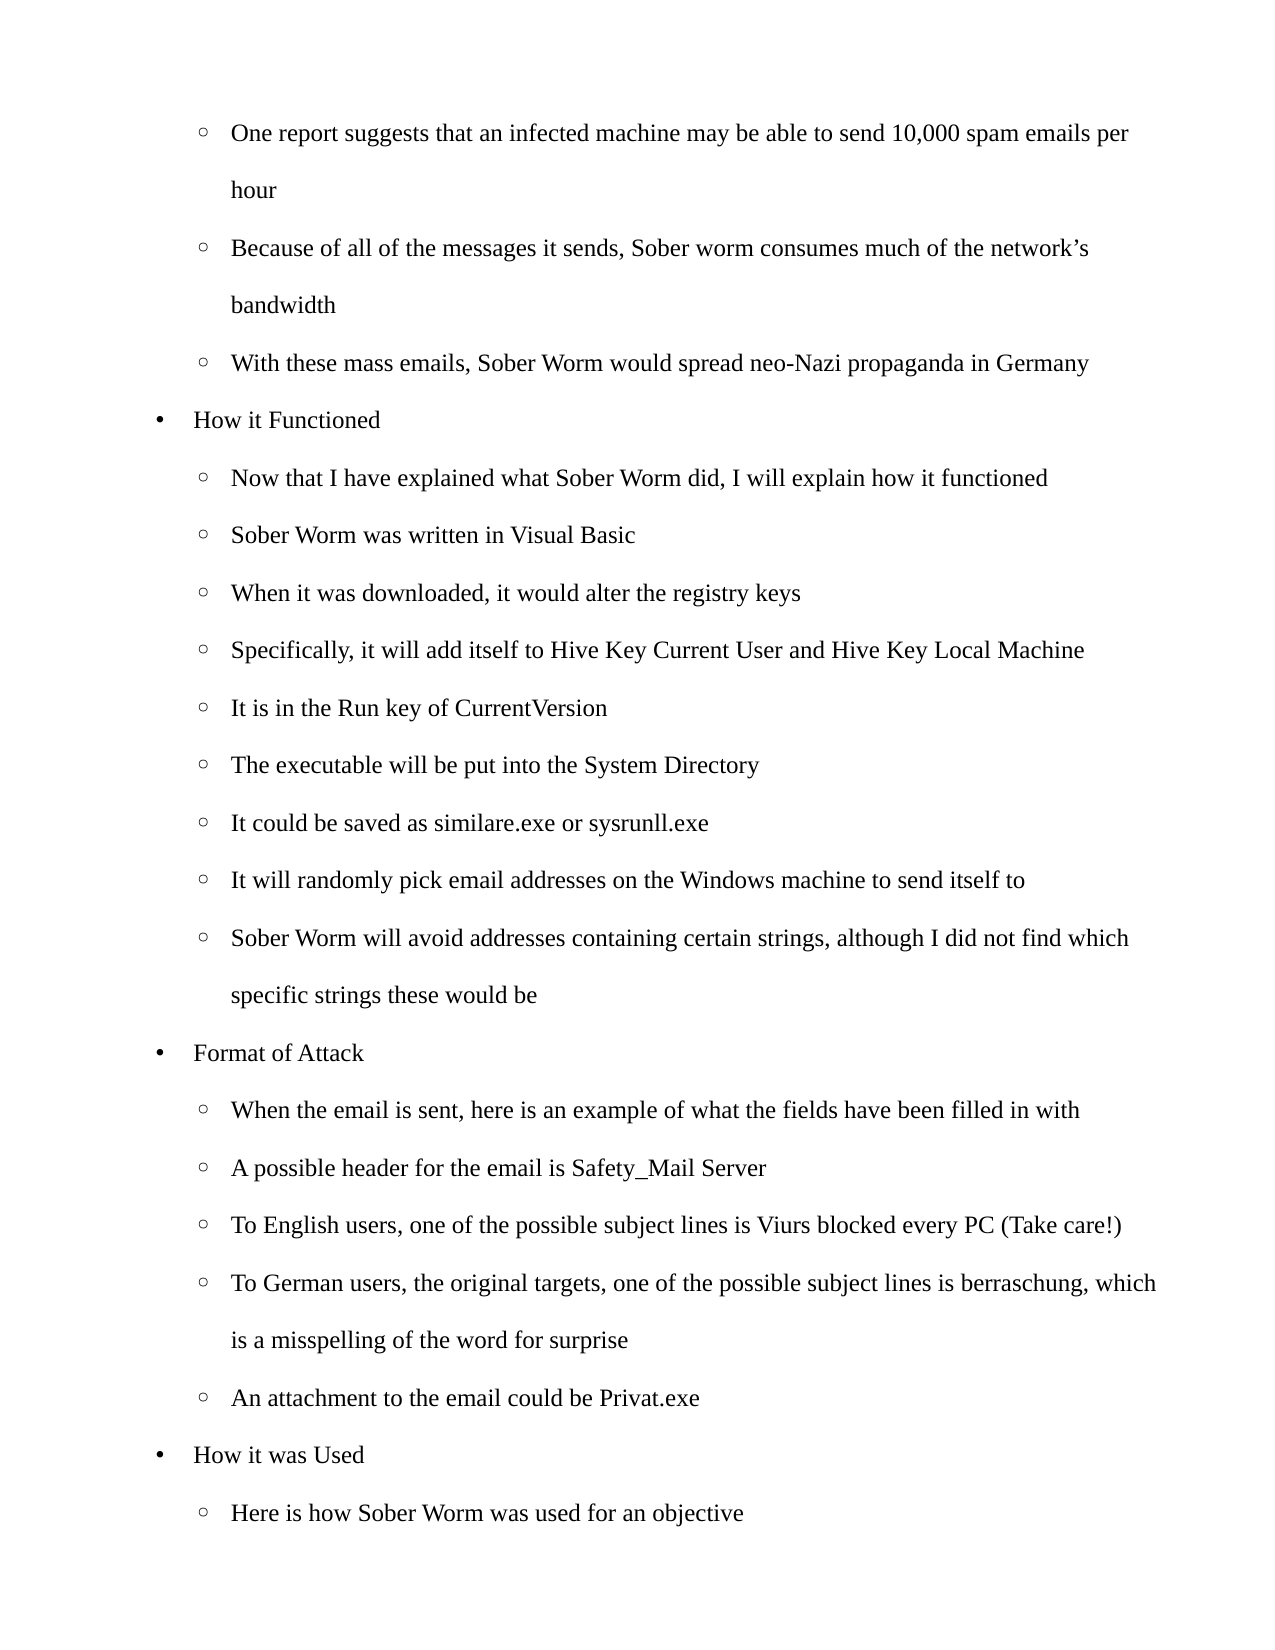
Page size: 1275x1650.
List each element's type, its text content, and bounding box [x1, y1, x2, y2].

list Here is how Sober Worm was used for an objective [193, 1498, 1157, 1527]
list An attachment to the email could be Privat.exe [193, 1383, 1157, 1412]
list One report suggests that an infected machine may be able to send 10,000 spam emails per hour [193, 118, 1157, 204]
list Now that I have explained what Sober Worm did, I will explain how it functioned [193, 463, 1157, 492]
list When the email is sent, here is an example of what the fields have been filled in with [193, 1096, 1157, 1124]
list The executable will be put into the System Directory [193, 751, 1157, 779]
list It will randomly pick email addresses on the Windows machine to send itself to [193, 866, 1157, 894]
list How it was Used [156, 1441, 1157, 1469]
list Specifically, it will add itself to Hive Key Current User and Hive Key Local Machine [193, 636, 1157, 664]
list How it Functioned [156, 406, 1157, 434]
list A possible header for the email is Safety_Mail Server [193, 1153, 1157, 1182]
list To German users, the original targets, one of the possible subject lines is berraschung, which is a misspelling of the word for surprise [193, 1268, 1157, 1354]
list Because of all of the messages it sends, Sober worm consumes much of the network’s bandwidth [193, 233, 1157, 319]
list To English users, one of the possible subject lines is Viurs blocked every PC (Take care!) [193, 1211, 1157, 1239]
list It is in the Run key of CurrentVersion [193, 693, 1157, 722]
list With these mass emails, Sober Worm would spread neo-Nazi propaganda in Germany [193, 348, 1157, 377]
list Sober Worm was written in Visual Basic [193, 521, 1157, 549]
list When it was downloaded, it would alter the registry keys [193, 578, 1157, 607]
list Format of Attack [156, 1038, 1157, 1067]
list It could be saved as similare.exe or sysrunll.exe [193, 808, 1157, 837]
list Sober Worm will avoid addresses containing certain strings, although I did not find which specific strings these would be [193, 923, 1157, 1009]
